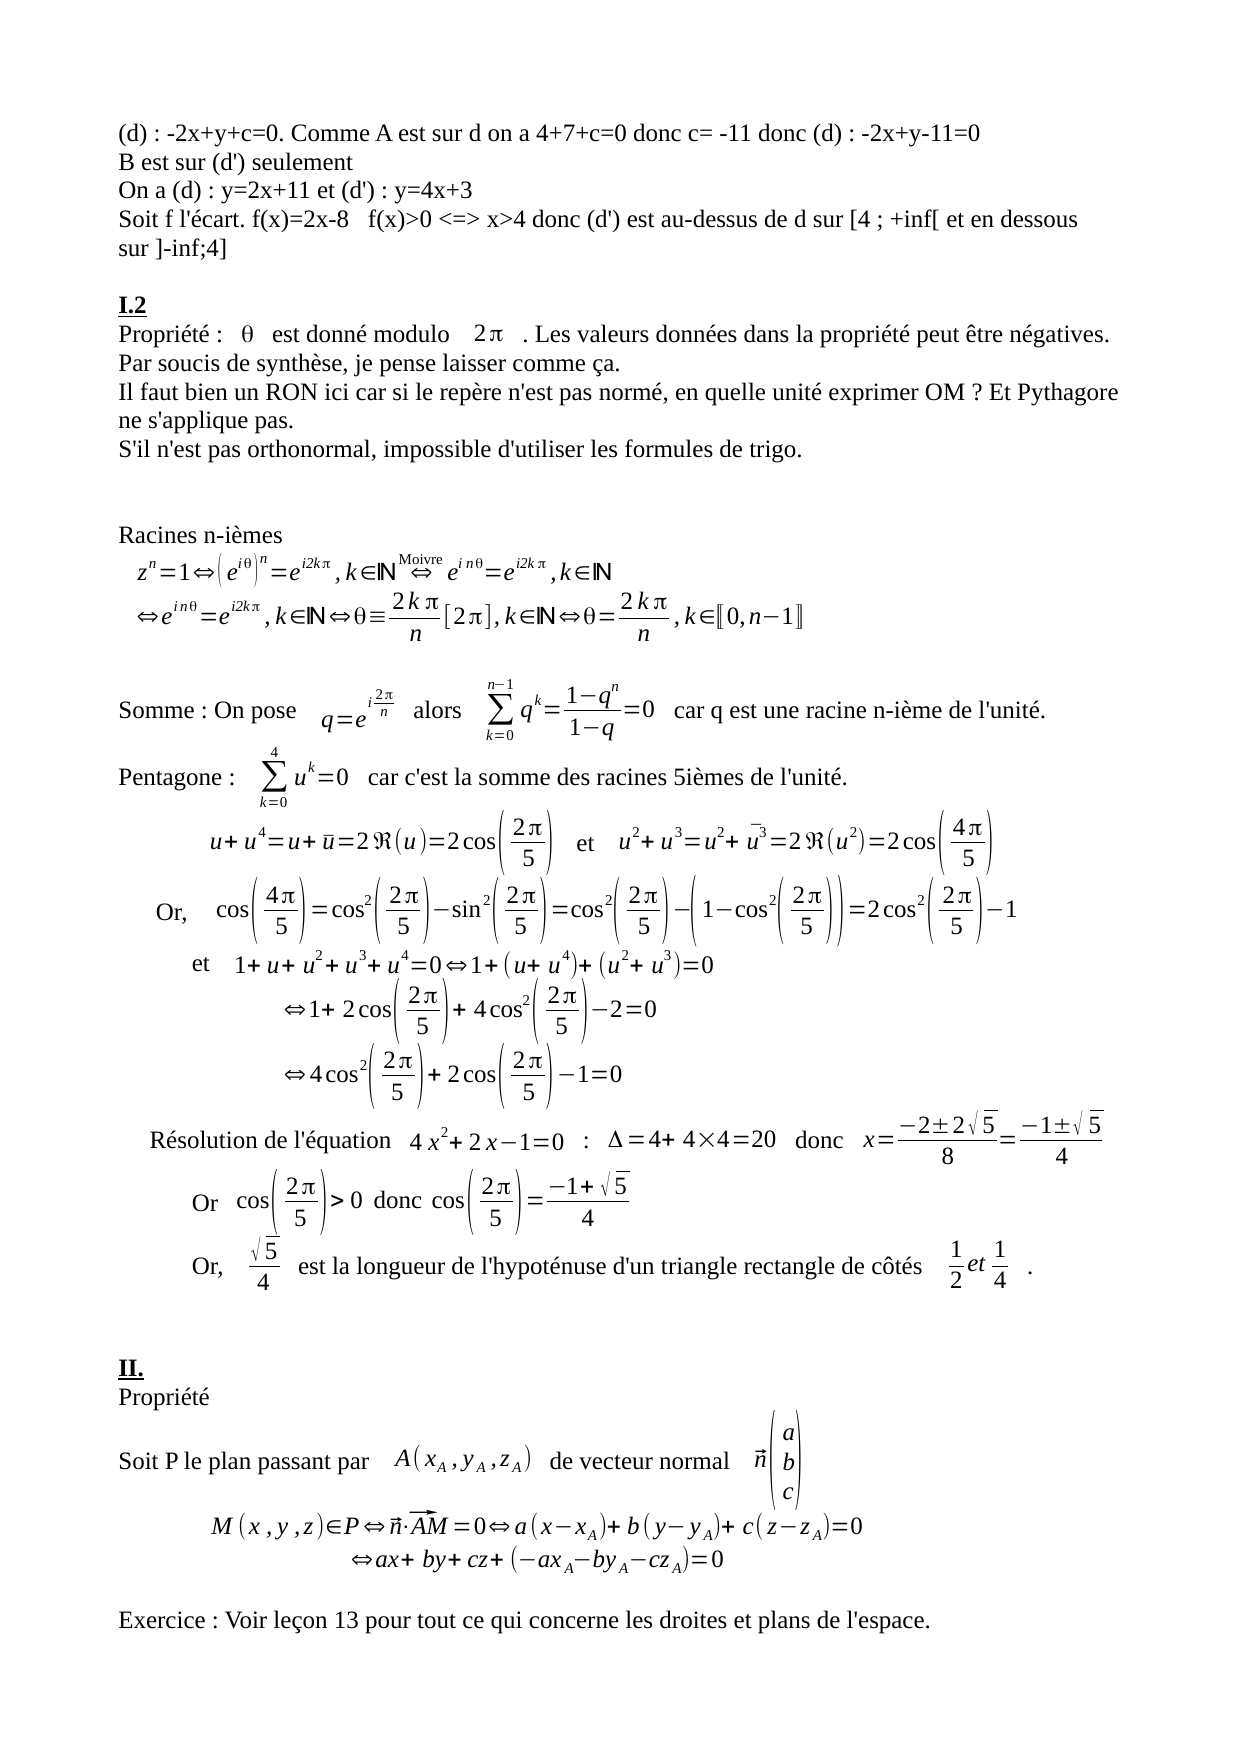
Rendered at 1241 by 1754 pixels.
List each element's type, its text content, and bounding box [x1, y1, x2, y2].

text I.2 [118, 291, 1122, 319]
text Résolution de l'équation:donc [118, 1109, 1122, 1170]
text Somme : On pose alors car q est une racine n-ième de l'unité. [118, 676, 1122, 743]
text Or [118, 1170, 1122, 1235]
text S'il n'est pas orthonormal, impossible d'utiliser les formules de trigo. [118, 434, 1122, 463]
text Pentagone : car c'est la somme des racines 5ièmes de l'unité. [118, 743, 1122, 810]
text et [118, 810, 1122, 875]
text (d) : -2x+y+c=0. Comme A est sur d on a 4+7+c=0 donc c= -11 donc (d) : -2x+y-11=0 [118, 118, 1122, 147]
text et [118, 947, 1122, 979]
text Soit f l'écart. f(x)=2x-8 f(x)>0 <=> x>4 donc (d') est au-dessus de d sur [4 ; +inf[ et en dessous sur ]-inf;4] [118, 204, 1122, 262]
text B est sur (d') seulement [118, 147, 1122, 176]
text Il faut bien un RON ici car si le repère n'est pas normé, en quelle unité exprimer OM ? Et Pythagore ne s'applique pas. [118, 377, 1122, 434]
text Racines n-ièmes [118, 521, 1122, 549]
text Propriété :est donné modulo . Les valeurs données dans la propriété peut être négatives. [118, 319, 1122, 348]
text Exercice : Voir leçon 13 pour tout ce qui concerne les droites et plans de l'espace. [118, 1606, 1122, 1634]
text II. [118, 1353, 1122, 1382]
text Soit P le plan passant par de vecteur normal [118, 1411, 1122, 1509]
text On a (d) : y=2x+11 et (d') : y=4x+3 [118, 176, 1122, 204]
text Par soucis de synthèse, je pense laisser comme ça. [118, 348, 1122, 377]
text Or, est la longueur de l'hypoténuse d'un triangle rectangle de côtés . [118, 1235, 1122, 1296]
text Propriété [118, 1382, 1122, 1411]
text Or, [118, 875, 1122, 947]
